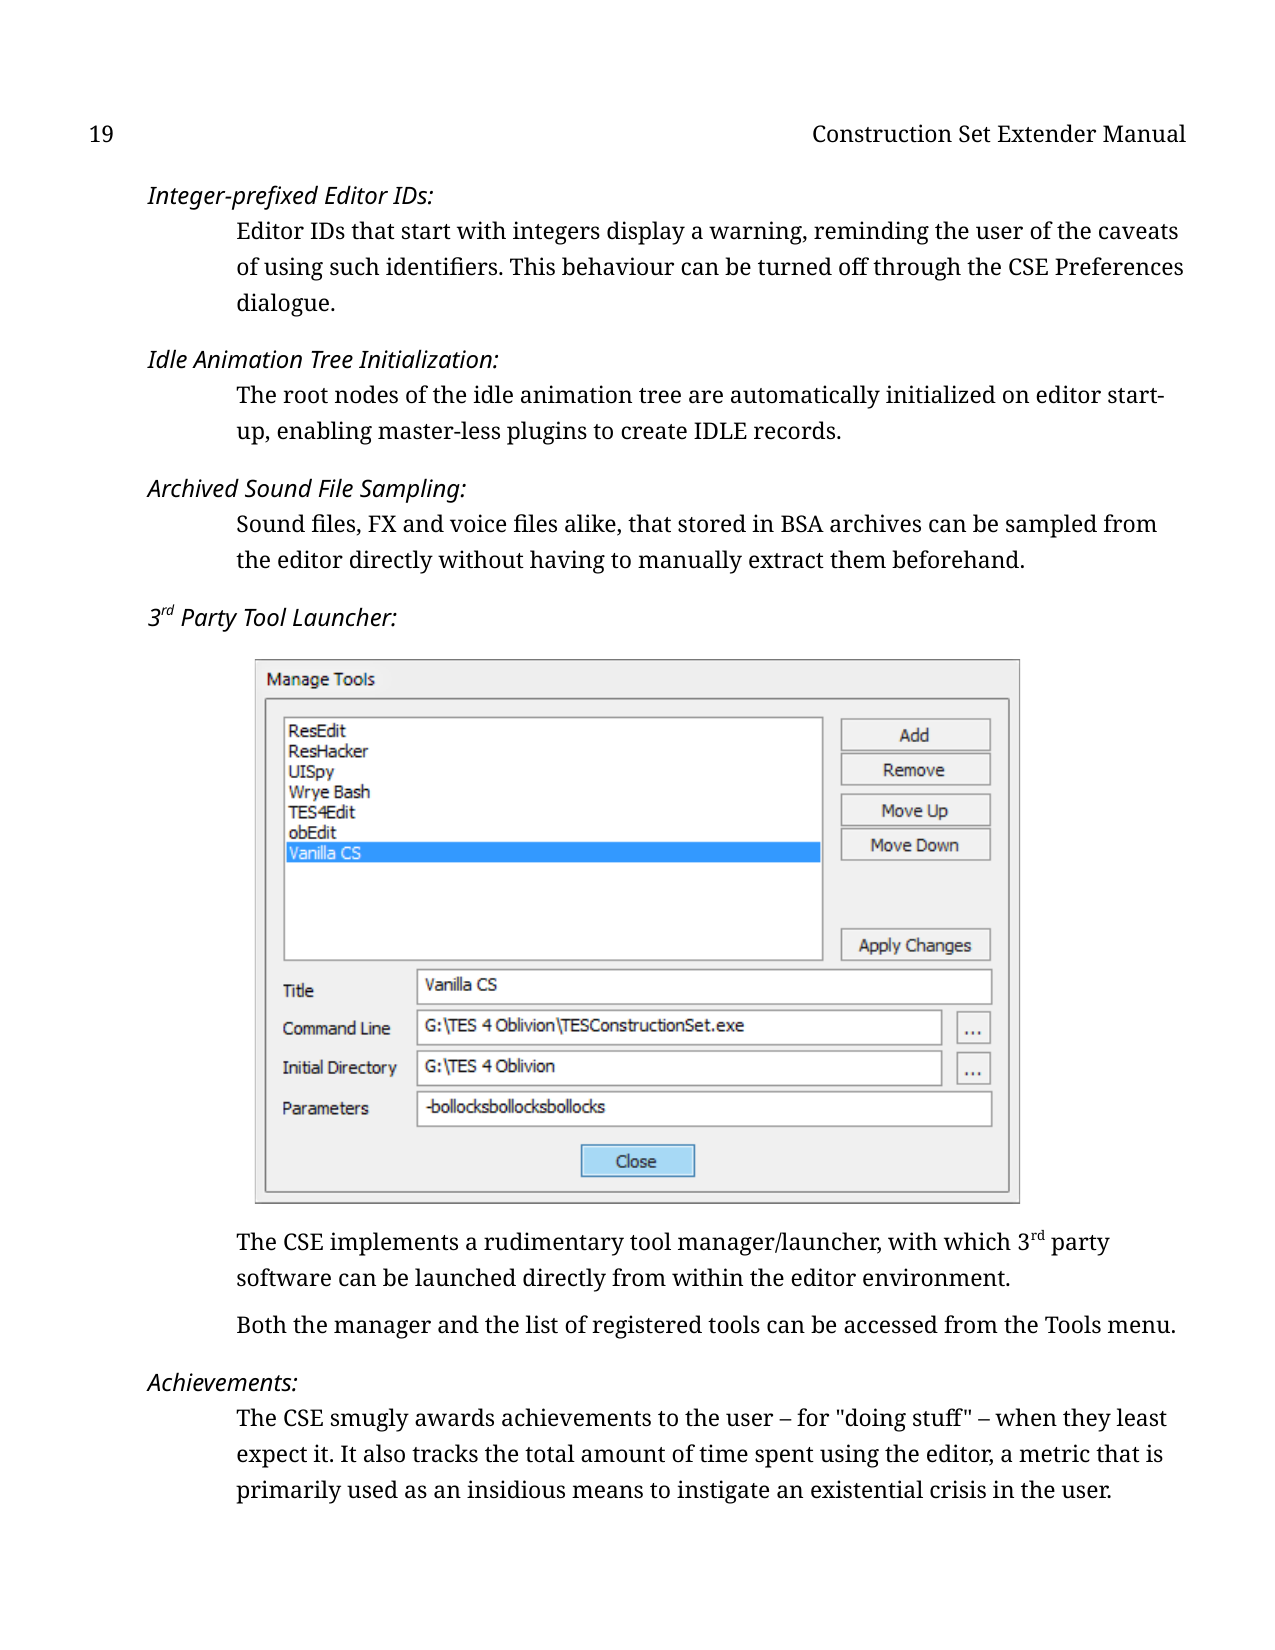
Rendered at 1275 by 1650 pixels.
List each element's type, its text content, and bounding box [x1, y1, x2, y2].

subtitle Archived Sound File Sampling: [148, 472, 1186, 504]
subtitle Idle Animation Tree Initialization: [148, 343, 1186, 376]
list The CSE smugly awards achievements to the user – for "doing stuff" – when they least expect it. It also tracks the total amount of time spent using the editor, a metric that is primarily used as an insidious means to instigate an existential crisis in the user. [236, 1402, 1186, 1505]
list Both the manager and the list of registered tools can be accessed from the Tools menu. [236, 1309, 1186, 1341]
subtitle Achievements: [148, 1366, 1186, 1399]
list Editor IDs that start with integers display a warning, reminding the user of the caveats of using such identifiers. This behaviour can be turned off through the CSE Preferences dialogue. [236, 215, 1186, 318]
list The CSE implements a rudimentary tool manager/launcher, with which 3rd party software can be launched directly from within the editor environment. [236, 636, 1186, 1293]
picture [254, 659, 1021, 1204]
subtitle 3rd Party Tool Launcher: [148, 600, 1186, 633]
list Sound files, FX and voice files alike, that stored in BSA archives can be sampled from the editor directly without having to manually extract them beforehand. [236, 508, 1186, 575]
list The root nodes of the idle animation tree are automatically initialized on editor start-up, enabling master-less plugins to create IDLE records. [236, 379, 1186, 446]
subtitle Integer-prefixed Editor IDs: [148, 179, 1186, 211]
